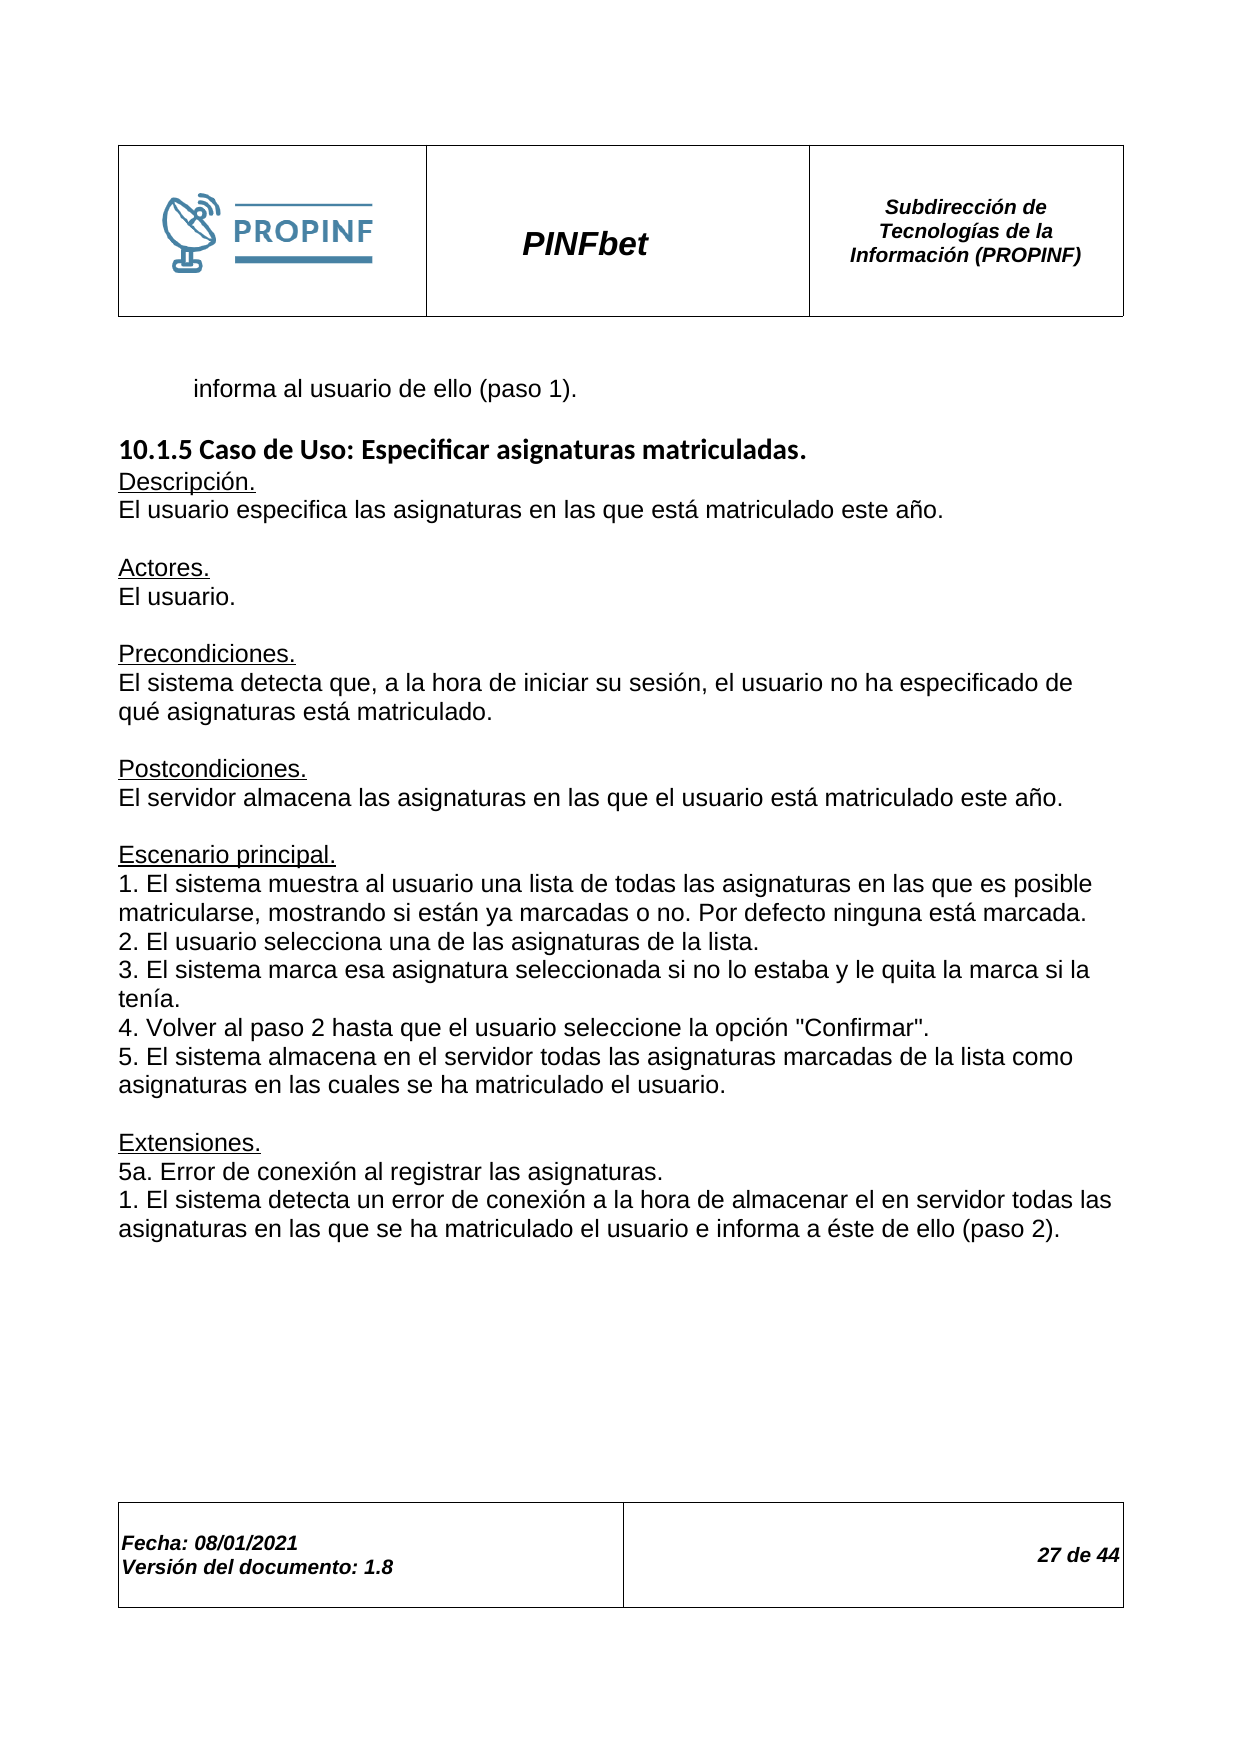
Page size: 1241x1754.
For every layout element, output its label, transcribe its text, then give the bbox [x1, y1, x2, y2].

text 2. El usuario selecciona una de las asignaturas de la lista. [118, 927, 1122, 956]
text 5a. Error de conexión al registrar las asignaturas. [118, 1157, 1122, 1186]
picture [126, 170, 414, 301]
text El sistema detecta que, a la hora de iniciar su sesión, el usuario no ha especificado de qué asignaturas está matriculado. [118, 668, 1122, 726]
text Descripción. [118, 467, 1122, 496]
text 1. El sistema muestra al usuario una lista de todas las asignaturas en las que es posible matricularse, mostrando si están ya marcadas o no. Por defecto ninguna está marcada. [118, 869, 1122, 927]
text Extensiones. [118, 1128, 1122, 1157]
text 3. El sistema marca esa asignatura seleccionada si no lo estaba y le quita la marca si la tenía. [118, 956, 1122, 1013]
text El usuario especifica las asignaturas en las que está matriculado este año. [118, 496, 1122, 524]
text 4. Volver al paso 2 hasta que el usuario seleccione la opción "Confirmar". [118, 1013, 1122, 1042]
text Postcondiciones. [118, 754, 1122, 783]
text El usuario. [118, 582, 1122, 611]
text Escenario principal. [118, 841, 1122, 869]
text El servidor almacena las asignaturas en las que el usuario está matriculado este año. [118, 783, 1122, 812]
text 10.1.5 Caso de Uso: Especificar asignaturas matriculadas. [118, 431, 1122, 467]
text 1. El sistema detecta un error de conexión a la hora de almacenar el en servidor todas las asignaturas en las que se ha matriculado el usuario e informa a éste de ello (paso 2). [118, 1186, 1122, 1243]
text 5. El sistema almacena en el servidor todas las asignaturas marcadas de la lista como asignaturas en las cuales se ha matriculado el usuario. [118, 1042, 1122, 1099]
text Actores. [118, 553, 1122, 582]
text informa al usuario de ello (paso 1). [118, 374, 1122, 402]
text Precondiciones. [118, 639, 1122, 668]
